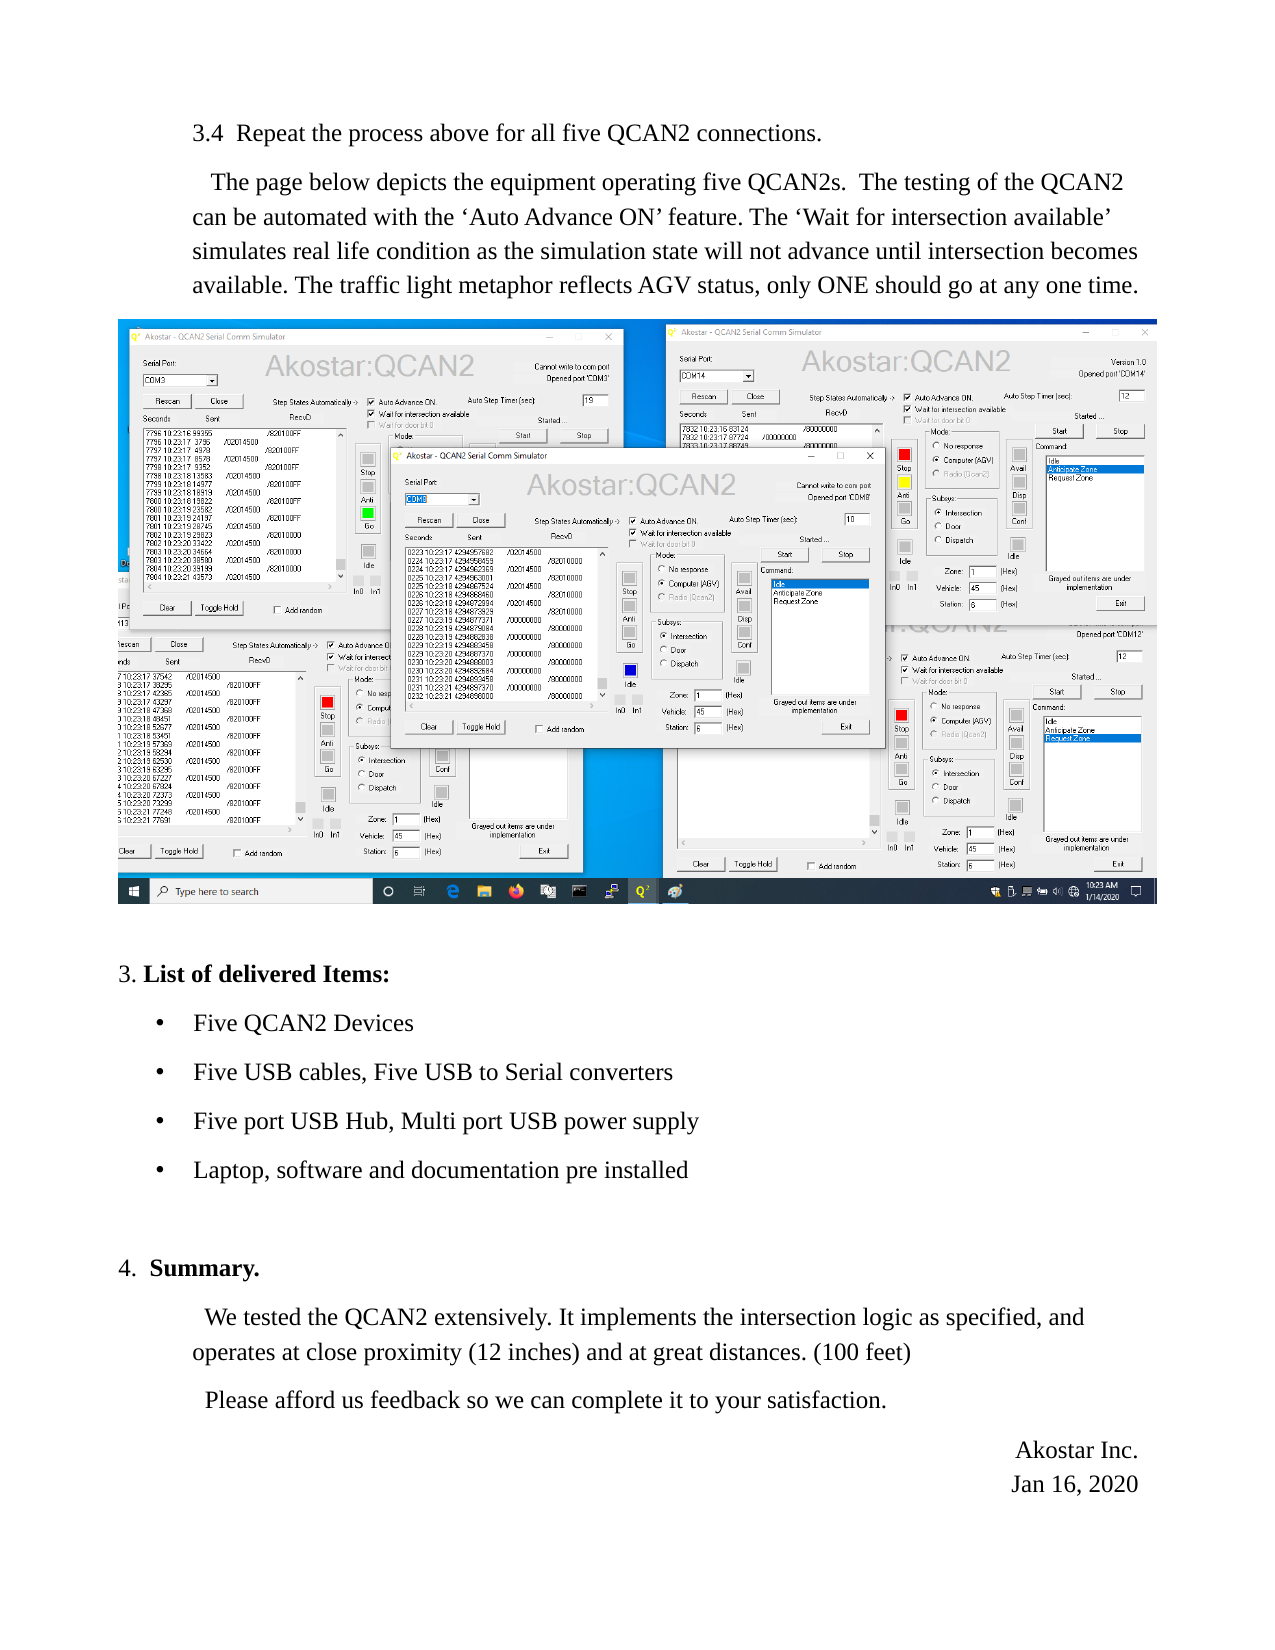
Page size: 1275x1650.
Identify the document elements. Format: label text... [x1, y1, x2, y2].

text We tested the QCAN2 extensively. It implements the intersection logic as specified, and operates at close proximity (12 inches) and at great distances. (100 feet) [192, 1302, 1157, 1365]
list Five port USB Hub, Multi port USB power supply [156, 1106, 1157, 1134]
text Akostar Inc. Jan 16, 2020 [118, 1435, 1157, 1498]
text Please afford us feedback so we can complete it to your satisfaction. [192, 1386, 1157, 1414]
text The page below depicts the equipment operating five QCAN2s. The testing of the QCAN2 can be automated with the ‘Auto Advance ON’ feature. The ‘Wait for intersection available’ simulates real life condition as the simulation state will not advance until intersection becomes available. The traffic light metaphor reflects AGV status, only ONE should go at any one time. [192, 167, 1157, 299]
text 3.4 Repeat the process above for all five QCAN2 connections. [192, 118, 1157, 147]
text 4. Summary. [118, 1253, 1157, 1282]
list Five USB cables, Five USB to Serial converters [156, 1057, 1157, 1086]
text 3. List of delivered Items: [118, 959, 1157, 987]
picture [118, 319, 1157, 904]
list Five QCAN2 Devices [156, 1008, 1157, 1036]
list Laptop, software and documentation pre installed [156, 1155, 1157, 1184]
